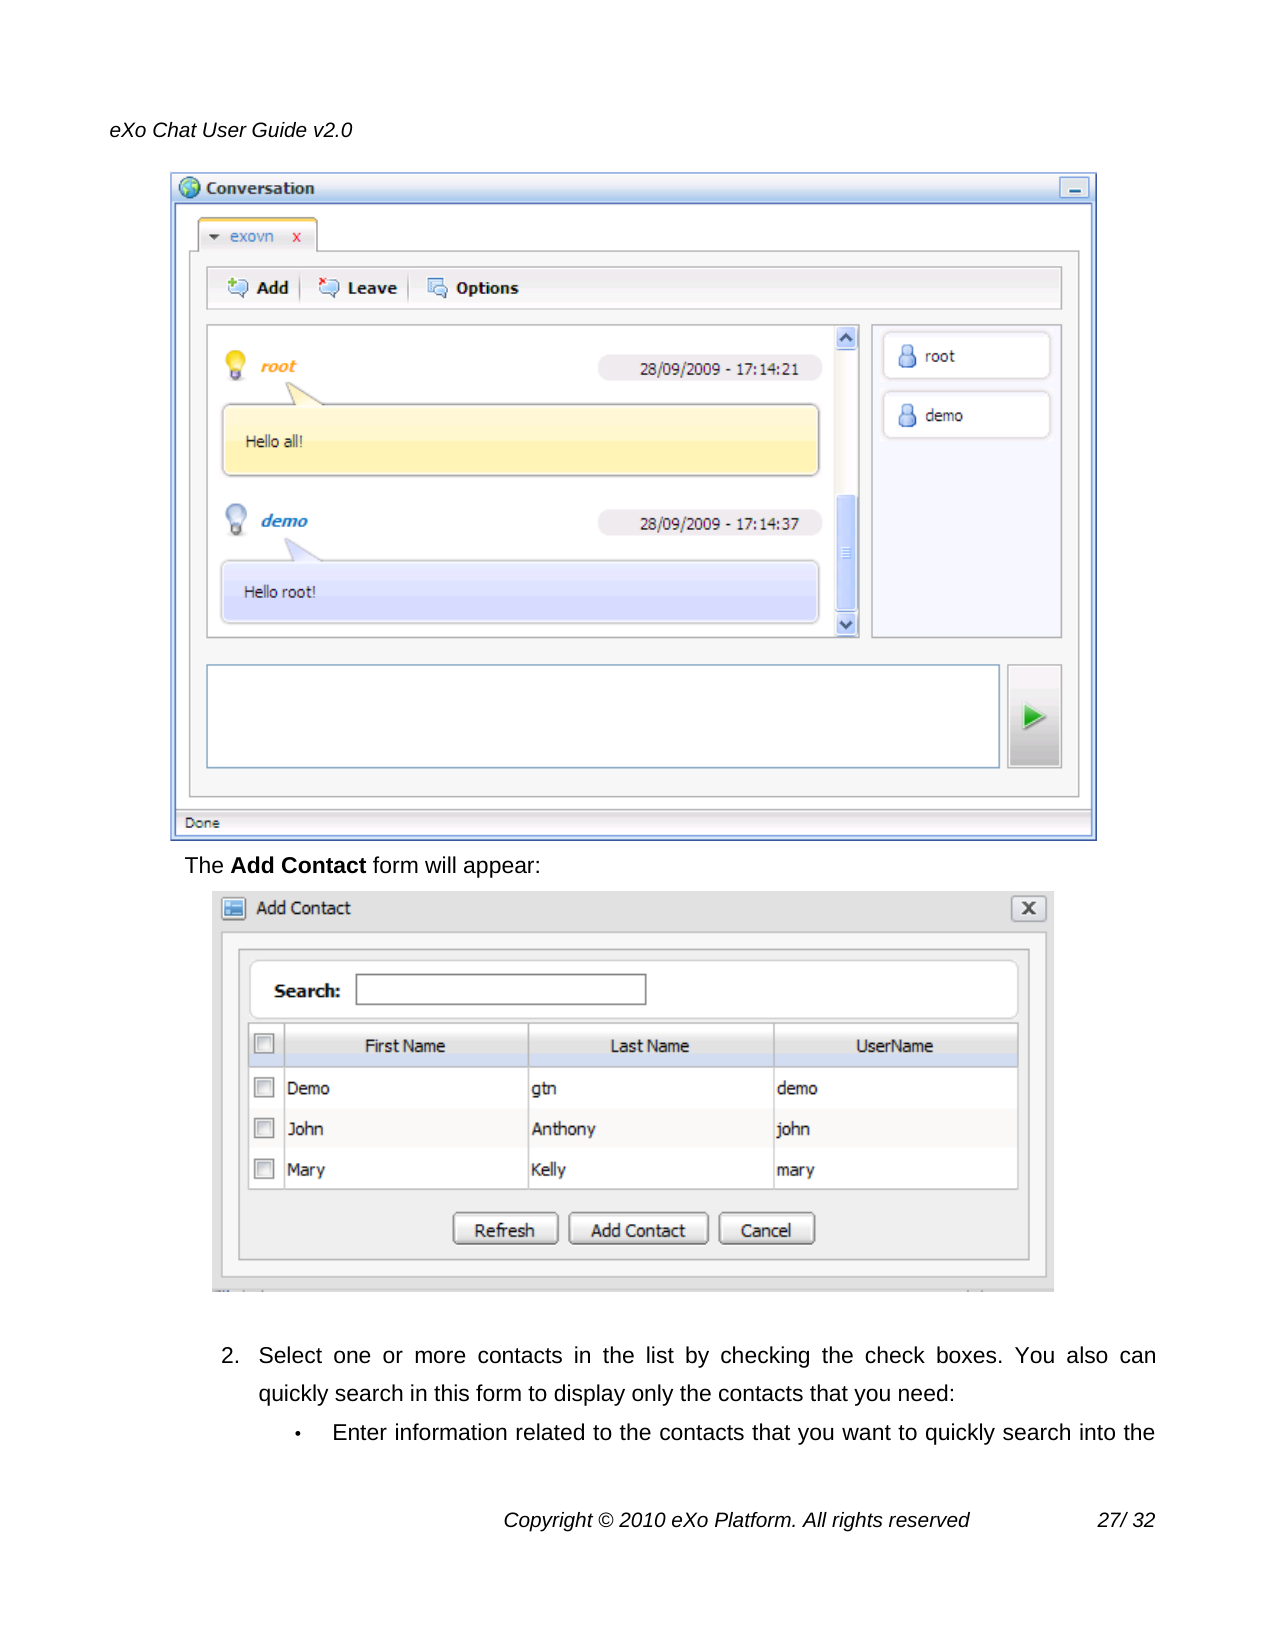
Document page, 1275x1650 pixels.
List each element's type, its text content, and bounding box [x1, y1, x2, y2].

list Enter information related to the contacts that you want to quickly search into the [294, 1419, 1157, 1445]
picture [212, 891, 1055, 1292]
picture [169, 171, 1097, 841]
list Select one or more contacts in the list by checking the check boxes. You also can quickly search in this form to display only the contacts that you need: [221, 1343, 1157, 1407]
list The Add Contact form will appear: [147, 171, 1157, 878]
